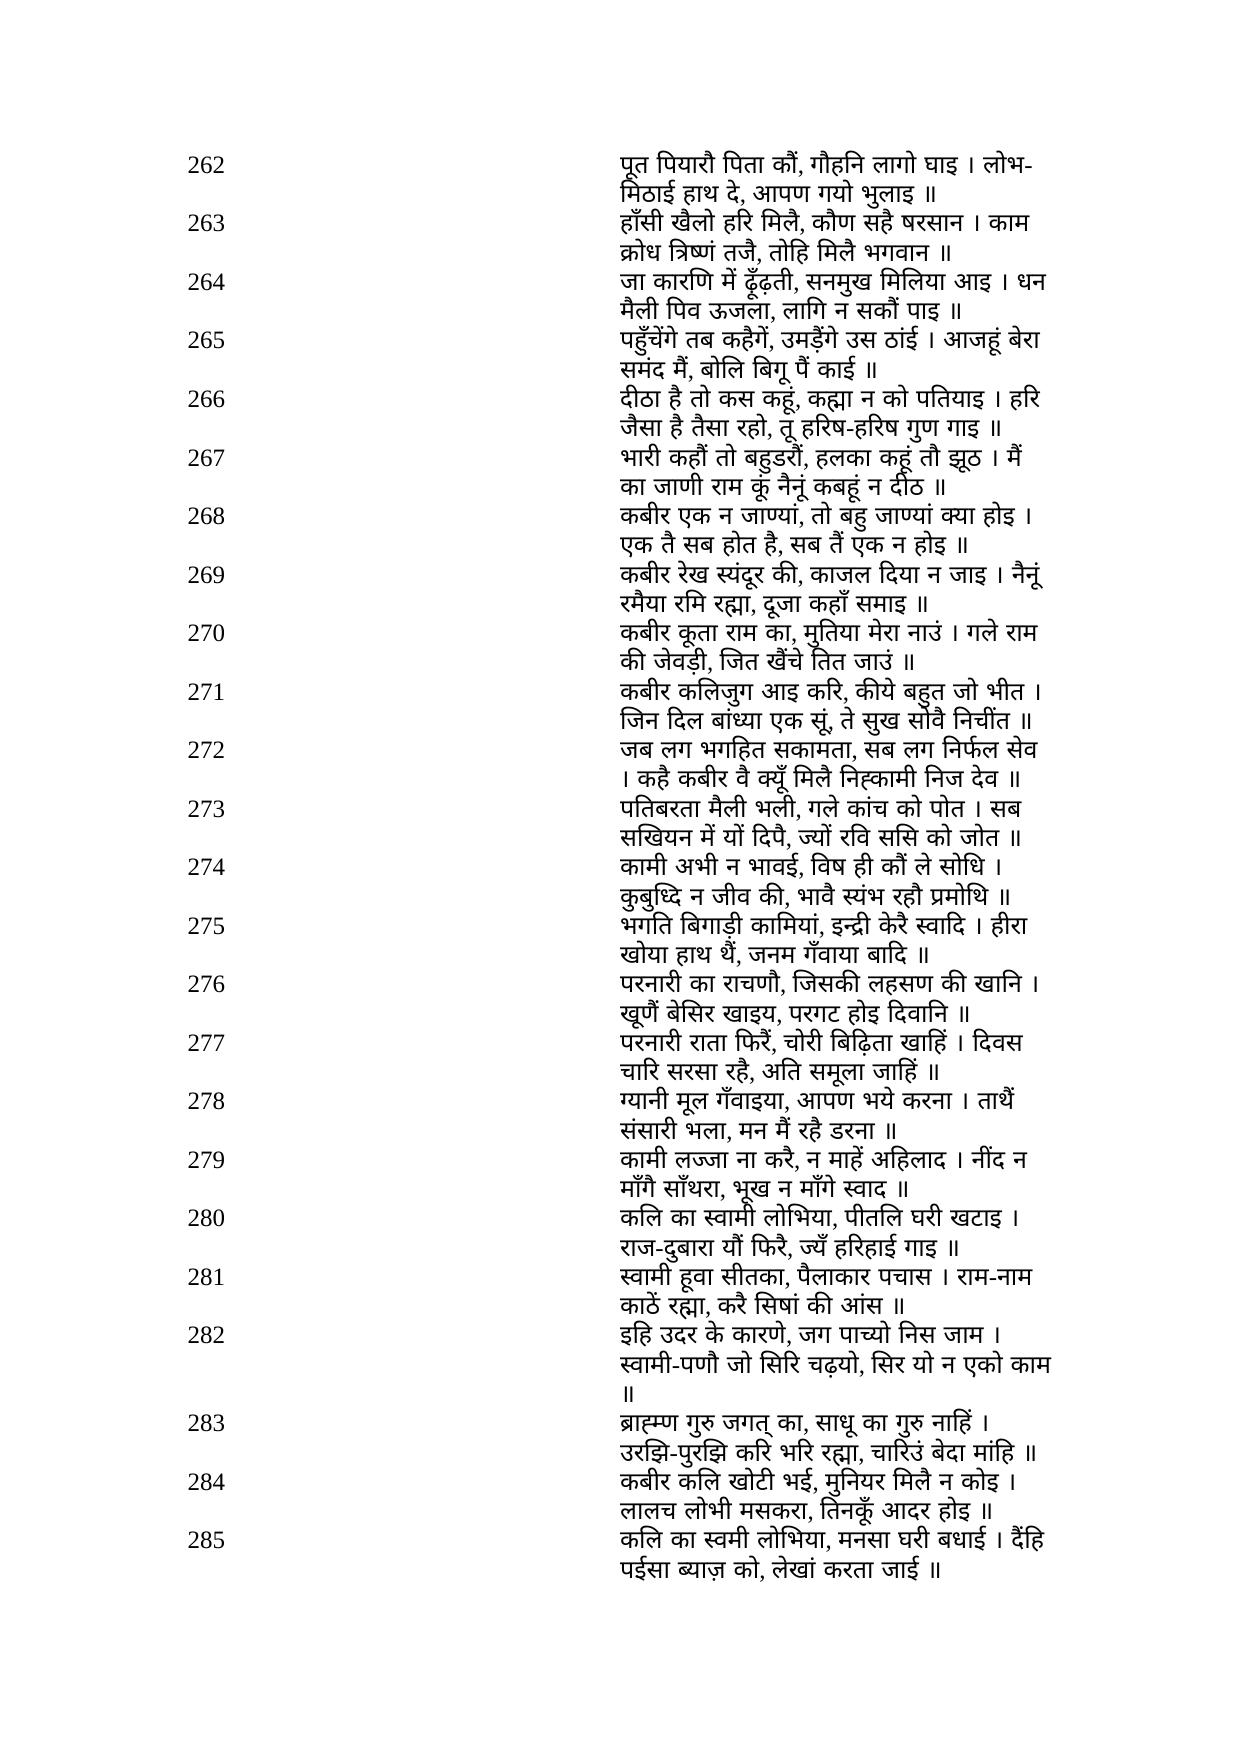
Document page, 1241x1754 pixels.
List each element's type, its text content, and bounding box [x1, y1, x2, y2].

table_cell ब्राह्म्ण गुरु जगत् का, साधू का गुरु नाहिं । उरझि-पुरझि करि भरि रह्मा, चारिउं बेदा मांहि ॥ [620, 1408, 1053, 1467]
table_cell 271 [188, 677, 620, 735]
table_cell जा कारणि में ढ़ूँढ़ती, सनमुख मिलिया आइ । धन मैली पिव ऊजला, लागि न सकौं पाइ ॥ [620, 267, 1053, 326]
table_cell 269 [188, 560, 620, 618]
table_cell 270 [188, 618, 620, 677]
table_cell ग्यानी मूल गँवाइया, आपण भये करना । ताथैं संसारी भला, मन मैं रहै डरना ॥ [620, 1086, 1053, 1145]
table_cell कबीर रेख स्यंदूर की, काजल दिया न जाइ । नैनूं रमैया रमि रह्मा, दूजा कहाँ समाइ ॥ [620, 560, 1053, 618]
table_cell पूत पियारौ पिता कौं, गौहनि लागो घाइ । लोभ-मिठाई हाथ दे, आपण गयो भुलाइ ॥ [620, 150, 1053, 208]
table_cell 282 [188, 1321, 620, 1408]
table_cell 266 [188, 384, 620, 443]
table_cell कबीर एक न जाण्यां, तो बहु जाण्यां क्या होइ । एक तै सब होत है, सब तैं एक न होइ ॥ [620, 501, 1053, 560]
table_cell पहुँचेंगे तब कहैगें, उमड़ैंगे उस ठांई । आजहूं बेरा समंद मैं, बोलि बिगू पैं काई ॥ [620, 326, 1053, 384]
table_cell 279 [188, 1145, 620, 1203]
table_cell 264 [188, 267, 620, 326]
table_cell 277 [188, 1028, 620, 1086]
table_cell कामी लज्जा ना करै, न माहें अहिलाद । नींद न माँगै साँथरा, भूख न माँगे स्वाद ॥ [620, 1145, 1053, 1203]
table_cell जब लग भगहित सकामता, सब लग निर्फल सेव । कहै कबीर वै क्यूँ मिलै निह्कामी निज देव ॥ [620, 735, 1053, 794]
table_cell 284 [188, 1467, 620, 1525]
table_cell 278 [188, 1086, 620, 1145]
table_cell स्वामी हूवा सीतका, पैलाकार पचास । राम-नाम काठें रह्मा, करै सिषां की आंस ॥ [620, 1262, 1053, 1321]
table_cell 272 [188, 735, 620, 794]
table_cell भारी कहौं तो बहुडरौं, हलका कहूं तौ झूठ । मैं का जाणी राम कूं नैनूं कबहूं न दीठ ॥ [620, 443, 1053, 501]
table_cell 274 [188, 852, 620, 911]
table_cell कलि का स्वमी लोभिया, मनसा घरी बधाई । दैंहि पईसा ब्याज़ को, लेखां करता जाई ॥ [620, 1525, 1053, 1584]
table_cell 275 [188, 911, 620, 969]
table_cell कबीर कलिजुग आइ करि, कीये बहुत जो भीत । जिन दिल बांध्या एक सूं, ते सुख सोवै निचींत ॥ [620, 677, 1053, 735]
table_cell कलि का स्वामी लोभिया, पीतलि घरी खटाइ । राज-दुबारा यौं फिरै, ज्यँ हरिहाई गाइ ॥ [620, 1204, 1053, 1262]
table_cell कबीर कूता राम का, मुतिया मेरा नाउं । गले राम की जेवड़ी, जित खैंचे तित जाउं ॥ [620, 618, 1053, 677]
table_cell 268 [188, 501, 620, 560]
table_cell हाँसी खैलो हरि मिलै, कौण सहै षरसान । काम क्रोध त्रिष्णं तजै, तोहि मिलै भगवान ॥ [620, 209, 1053, 267]
table_cell 276 [188, 969, 620, 1028]
table_cell कबीर कलि खोटी भई, मुनियर मिलै न कोइ । लालच लोभी मसकरा, तिनकूँ आदर होइ ॥ [620, 1467, 1053, 1525]
table_cell 283 [188, 1408, 620, 1467]
table_cell परनारी राता फिरैं, चोरी बिढ़िता खाहिं । दिवस चारि सरसा रहै, अति समूला जाहिं ॥ [620, 1028, 1053, 1086]
table_cell 273 [188, 794, 620, 852]
table_cell 265 [188, 326, 620, 384]
table_cell भगति बिगाड़ी कामियां, इन्द्री केरै स्वादि । हीरा खोया हाथ थैं, जनम गँवाया बादि ॥ [620, 911, 1053, 969]
table_cell 280 [188, 1204, 620, 1262]
table_cell इहि उदर के कारणे, जग पाच्यो निस जाम । स्वामी-पणौ जो सिरि चढ़यो, सिर यो न एको काम ॥ [620, 1321, 1053, 1408]
table_cell 281 [188, 1262, 620, 1321]
table_cell पतिबरता मैली भली, गले कांच को पोत । सब सखियन में यों दिपै, ज्यों रवि ससि को जोत ॥ [620, 794, 1053, 852]
table_cell 285 [188, 1525, 620, 1584]
table_cell दीठा है तो कस कहूं, कह्मा न को पतियाइ । हरि जैसा है तैसा रहो, तू हरिष-हरिष गुण गाइ ॥ [620, 384, 1053, 443]
table_cell परनारी का राचणौ, जिसकी लहसण की खानि । खूणैं बेसिर खाइय, परगट होइ दिवानि ॥ [620, 969, 1053, 1028]
table_cell 267 [188, 443, 620, 501]
table_cell कामी अभी न भावई, विष ही कौं ले सोधि । कुबुध्दि न जीव की, भावै स्यंभ रहौ प्रमोथि ॥ [620, 852, 1053, 911]
table_cell 263 [188, 209, 620, 267]
table_cell 262 [188, 150, 620, 208]
